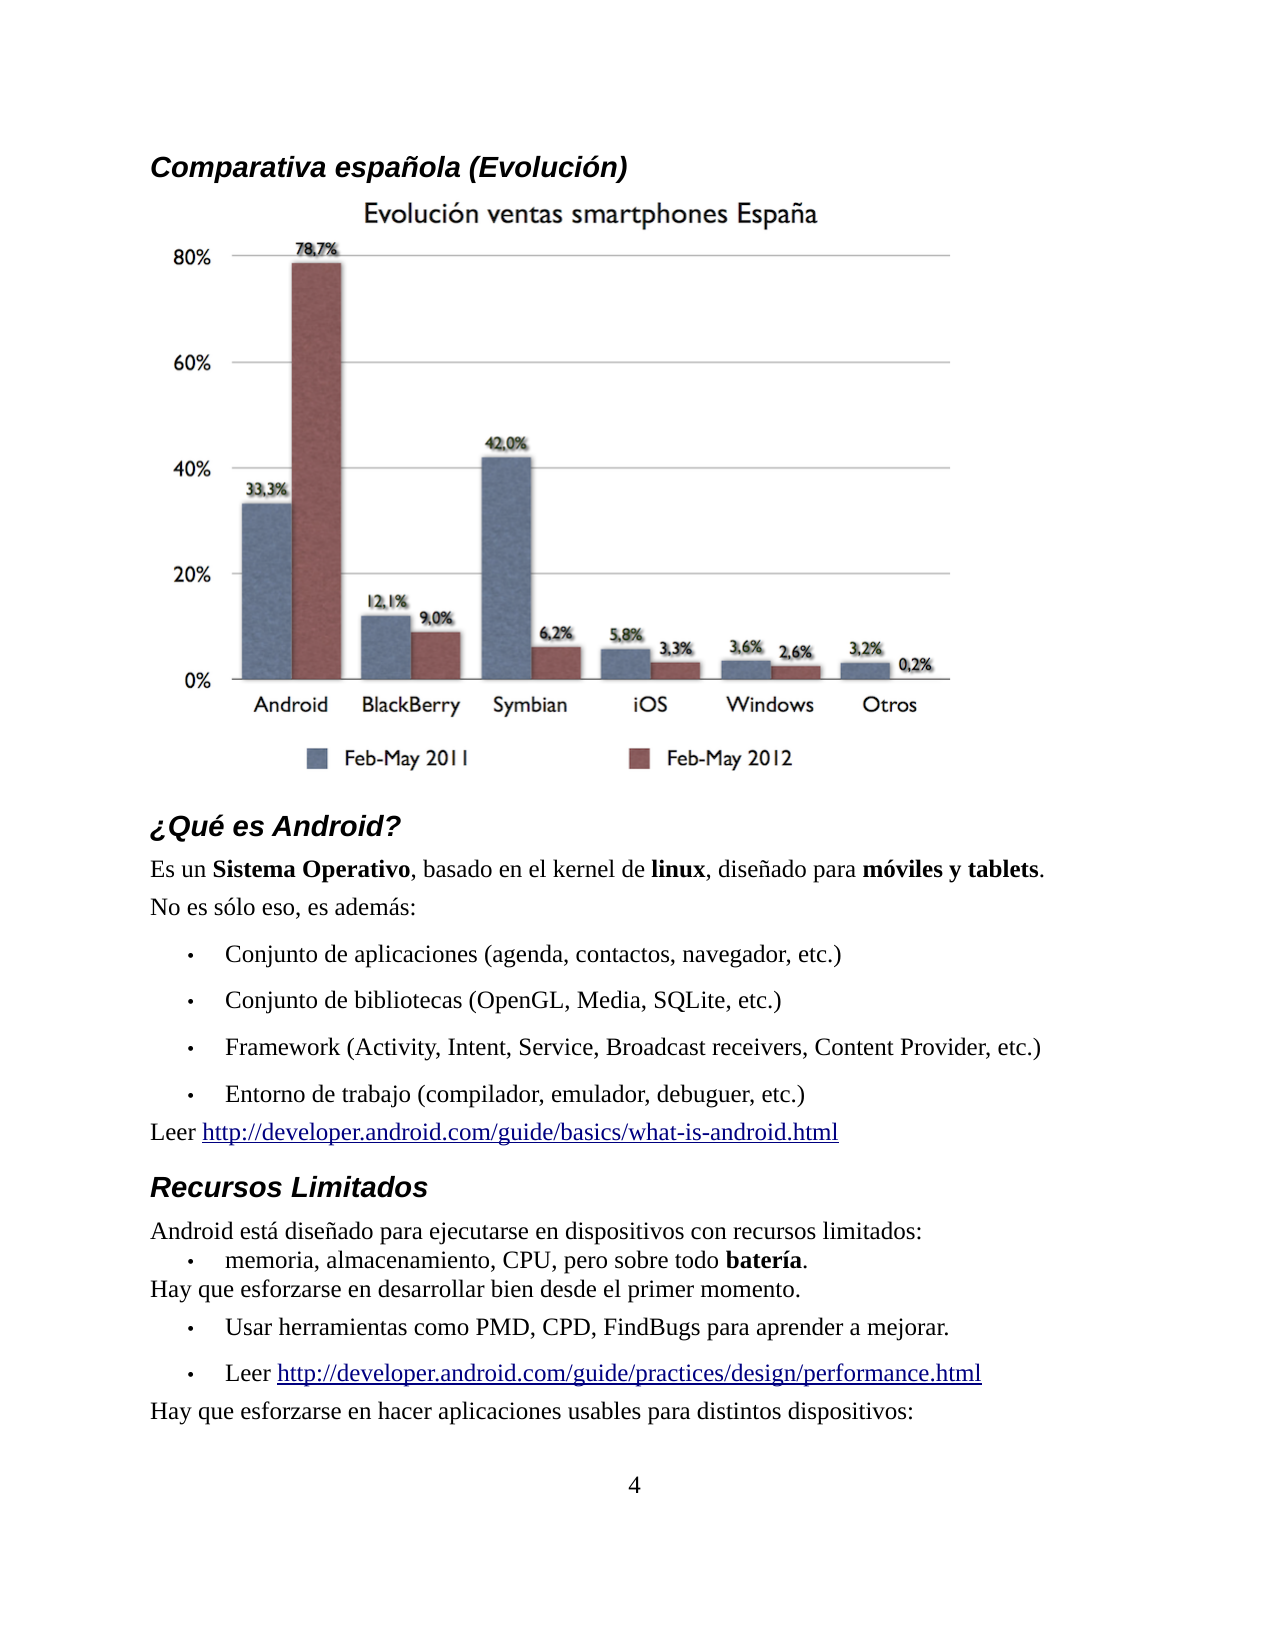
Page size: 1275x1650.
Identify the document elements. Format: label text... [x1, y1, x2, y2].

subtitle ¿Qué es Android? [150, 808, 1125, 842]
subtitle Comparativa española (Evolución) [150, 150, 1125, 183]
list Framework (Activity, Intent, Service, Broadcast receivers, Content Provider, etc.) [187, 1032, 1125, 1061]
subtitle Recursos Limitados [150, 1170, 1125, 1204]
text Es un Sistema Operativo, basado en el kernel de linux, diseñado para móviles y tablets. [150, 854, 1125, 883]
text Hay que esforzarse en hacer aplicaciones usables para distintos dispositivos: [150, 1396, 1125, 1425]
text Hay que esforzarse en desarrollar bien desde el primer momento. [150, 1274, 1125, 1303]
list Conjunto de aplicaciones (agenda, contactos, navegador, etc.) [187, 939, 1125, 968]
text Leer http://developer.android.com/guide/basics/what-is-android.html [150, 1117, 1125, 1145]
list Usar herramientas como PMD, CPD, FindBugs para aprender a mejorar. [187, 1312, 1125, 1340]
text Android está diseñado para ejecutarse en dispositivos con recursos limitados: [150, 1216, 1125, 1245]
list Conjunto de bibliotecas (OpenGL, Media, SQLite, etc.) [187, 986, 1125, 1014]
text No es sólo eso, es además: [150, 892, 1125, 921]
list Entorno de trabajo (compilador, emulador, debuguer, etc.) [187, 1079, 1125, 1108]
list Leer http://developer.android.com/guide/practices/design/performance.html [187, 1358, 1125, 1387]
list memoria, almacenamiento, CPU, pero sobre todo batería. [187, 1245, 1125, 1274]
picture [150, 196, 951, 784]
